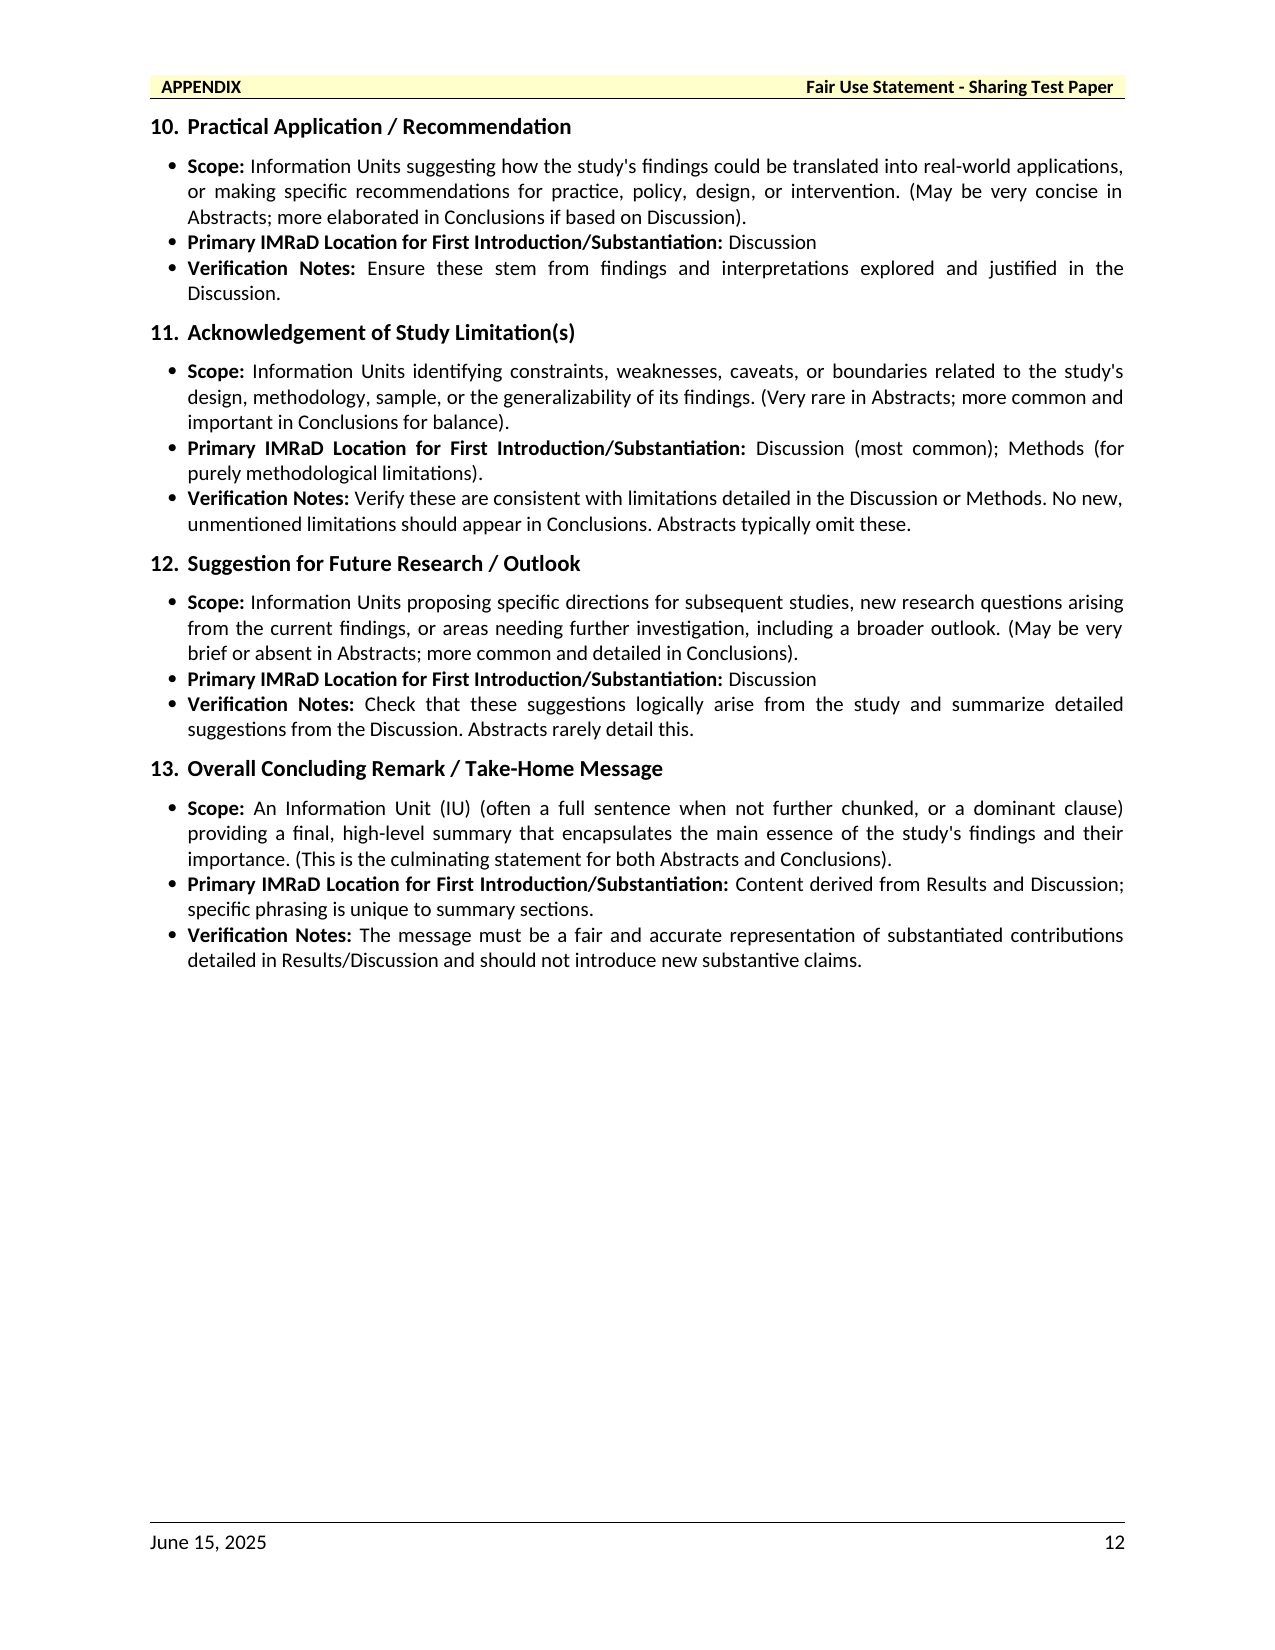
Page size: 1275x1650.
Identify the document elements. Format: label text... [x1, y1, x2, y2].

list Verification Notes: Verify these are consistent with limitations detailed in the Discussion or Methods. No new, unmentioned limitations should appear in Conclusions. Abstracts typically omit these. [169, 486, 1125, 536]
list Scope: Information Units suggesting how the study's findings could be translated into real-world applications, or making specific recommendations for practice, policy, design, or intervention. (May be very concise in Abstracts; more elaborated in Conclusions if based on Discussion). [169, 153, 1125, 229]
subtitle Suggestion for Future Research / Outlook [150, 549, 1125, 577]
list Verification Notes: Check that these suggestions logically arise from the study and summarize detailed suggestions from the Discussion. Abstracts rarely detail this. [169, 691, 1125, 742]
list Verification Notes: Ensure these stem from findings and interpretations explored and justified in the Discussion. [169, 255, 1125, 306]
list Primary IMRaD Location for First Introduction/Substantiation: Content derived from Results and Discussion; specific phrasing is unique to summary sections. [169, 871, 1125, 922]
list Verification Notes: The message must be a fair and accurate representation of substantiated contributions detailed in Results/Discussion and should not introduce new substantive claims. [169, 922, 1125, 973]
list Primary IMRaD Location for First Introduction/Substantiation: Discussion [169, 666, 1125, 691]
list Scope: An Information Unit (IU) (often a full sentence when not further chunked, or a dominant clause) providing a final, high-level summary that encapsulates the main essence of the study's findings and their importance. (This is the culminating statement for both Abstracts and Conclusions). [169, 795, 1125, 871]
subtitle Practical Application / Recommendation [150, 112, 1125, 141]
subtitle Overall Concluding Remark / Take-Home Message [150, 754, 1125, 782]
list Scope: Information Units proposing specific directions for subsequent studies, new research questions arising from the current findings, or areas needing further investigation, including a broader outlook. (May be very brief or absent in Abstracts; more common and detailed in Conclusions). [169, 589, 1125, 666]
list Primary IMRaD Location for First Introduction/Substantiation: Discussion (most common); Methods (for purely methodological limitations). [169, 435, 1125, 486]
list Primary IMRaD Location for First Introduction/Substantiation: Discussion [169, 229, 1125, 255]
subtitle Acknowledgement of Study Limitation(s) [150, 318, 1125, 346]
list Scope: Information Units identifying constraints, weaknesses, caveats, or boundaries related to the study's design, methodology, sample, or the generalizability of its findings. (Very rare in Abstracts; more common and important in Conclusions for balance). [169, 358, 1125, 435]
